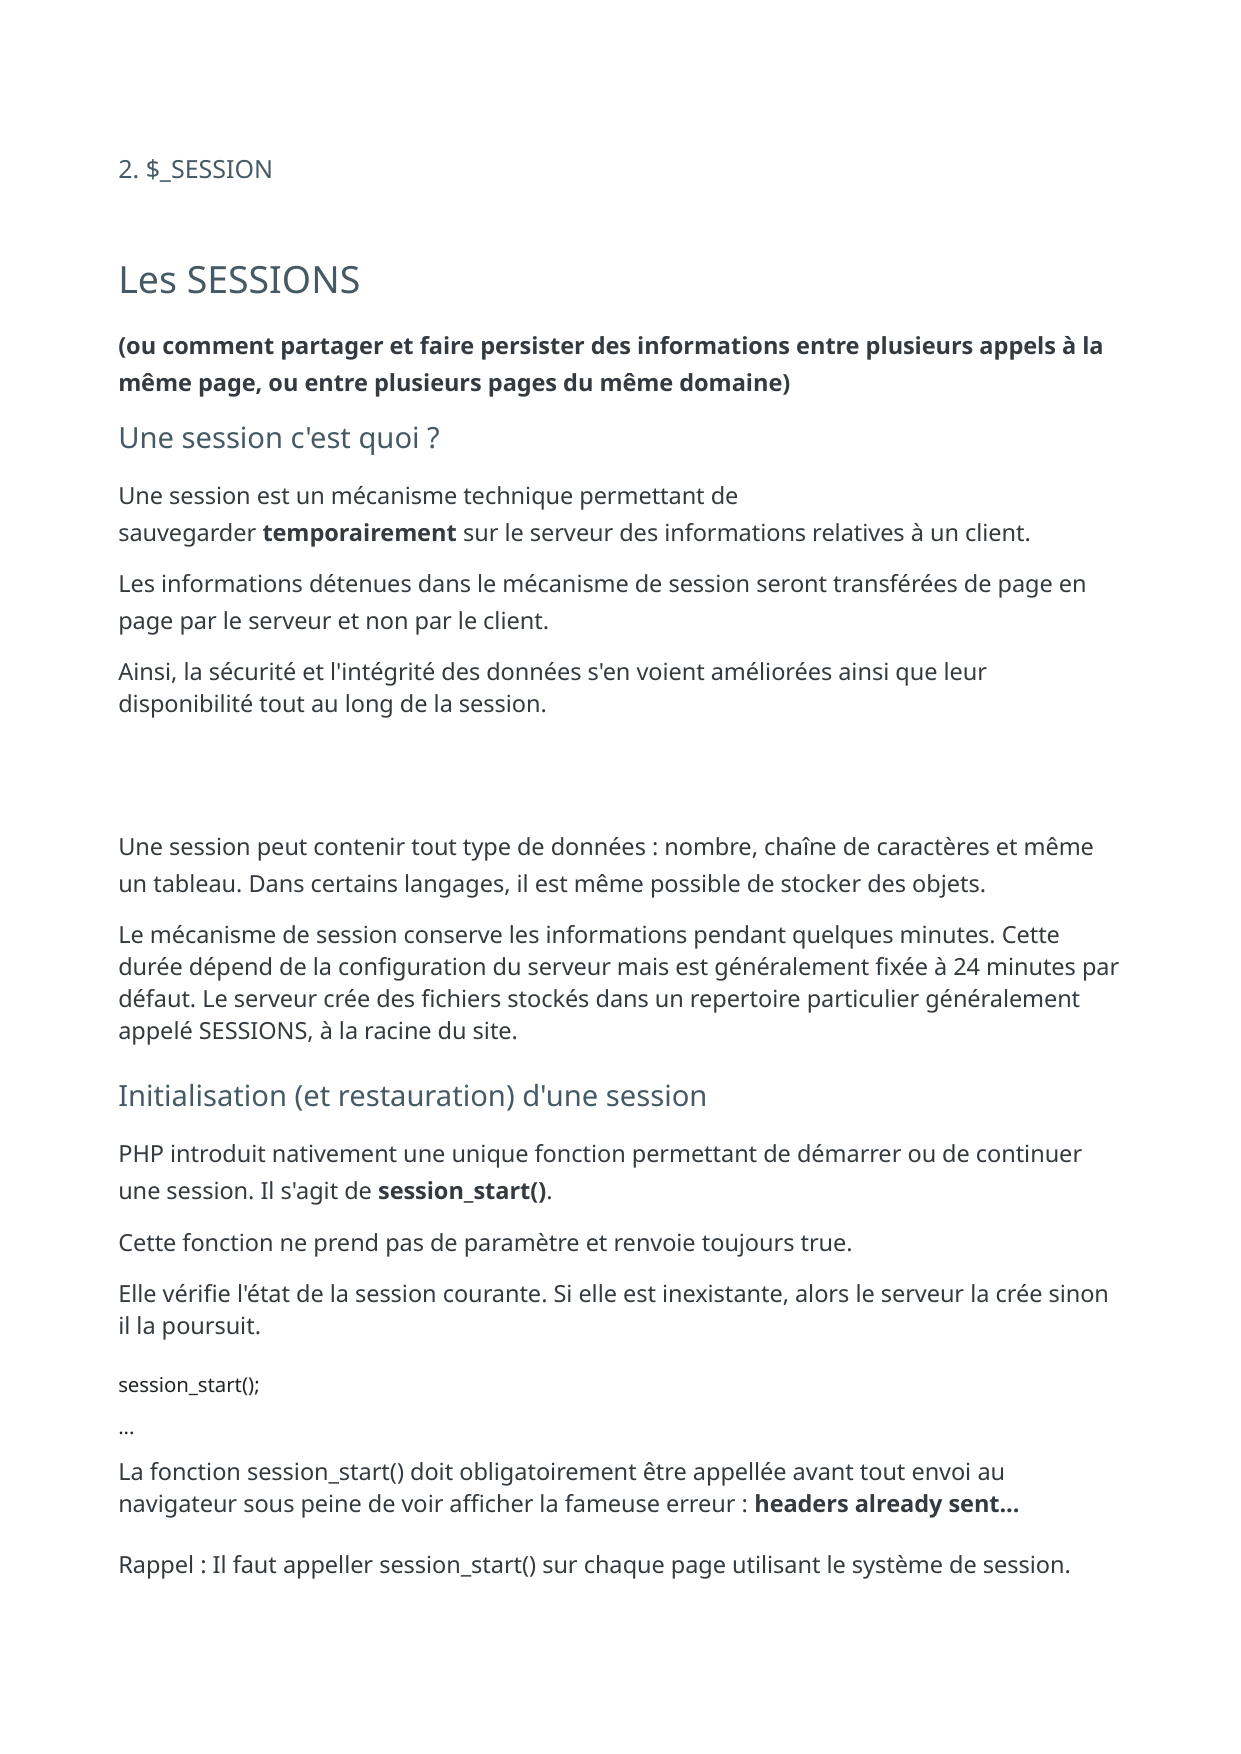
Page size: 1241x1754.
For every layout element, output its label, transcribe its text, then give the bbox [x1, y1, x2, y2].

text session_start(); [118, 1371, 1122, 1398]
text Une session peut contenir tout type de données : nombre, chaîne de caractères et même un tableau. Dans certains langages, il est même possible de stocker des objets. [118, 830, 1122, 899]
text Cette fonction ne prend pas de paramètre et renvoie toujours true. [118, 1226, 1122, 1258]
text PHP introduit nativement une unique fonction permettant de démarrer ou de continuer une session. Il s'agit de session_start(). [118, 1138, 1122, 1207]
text Une session est un mécanisme technique permettant de sauvegarder temporairement sur le serveur des informations relatives à un client. [118, 479, 1122, 548]
subtitle Les SESSIONS [118, 253, 1122, 304]
text Le mécanisme de session conserve les informations pendant quelques minutes. Cette durée dépend de la configuration du serveur mais est généralement fixée à 24 minutes par défaut. Le serveur crée des fichiers stockés dans un repertoire particulier généralement appelé SESSIONS, à la racine du site. [118, 918, 1122, 1046]
text La fonction session_start() doit obligatoirement être appellée avant tout envoi au navigateur sous peine de voir afficher la fameuse erreur : headers already sent... [118, 1455, 1122, 1519]
text Rappel : Il faut appeller session_start() sur chaque page utilisant le système de session. [118, 1549, 1122, 1581]
subtitle Initialisation (et restauration) d'une session [118, 1076, 1122, 1115]
text 2. $_SESSION [118, 118, 1122, 186]
text ... [118, 1413, 1122, 1441]
text Ainsi, la sécurité et l'intégrité des données s'en voient améliorées ainsi que leur disponibilité tout au long de la session. [118, 656, 1122, 720]
text (ou comment partager et faire persister des informations entre plusieurs appels à la même page, ou entre plusieurs pages du même domaine) [118, 329, 1122, 398]
text Elle vérifie l'état de la session courante. Si elle est inexistante, alors le serveur la crée sinon il la poursuit. [118, 1277, 1122, 1341]
subtitle Une session c'est quoi ? [118, 417, 1122, 457]
text Les informations détenues dans le mécanisme de session seront transférées de page en page par le serveur et non par le client. [118, 568, 1122, 636]
